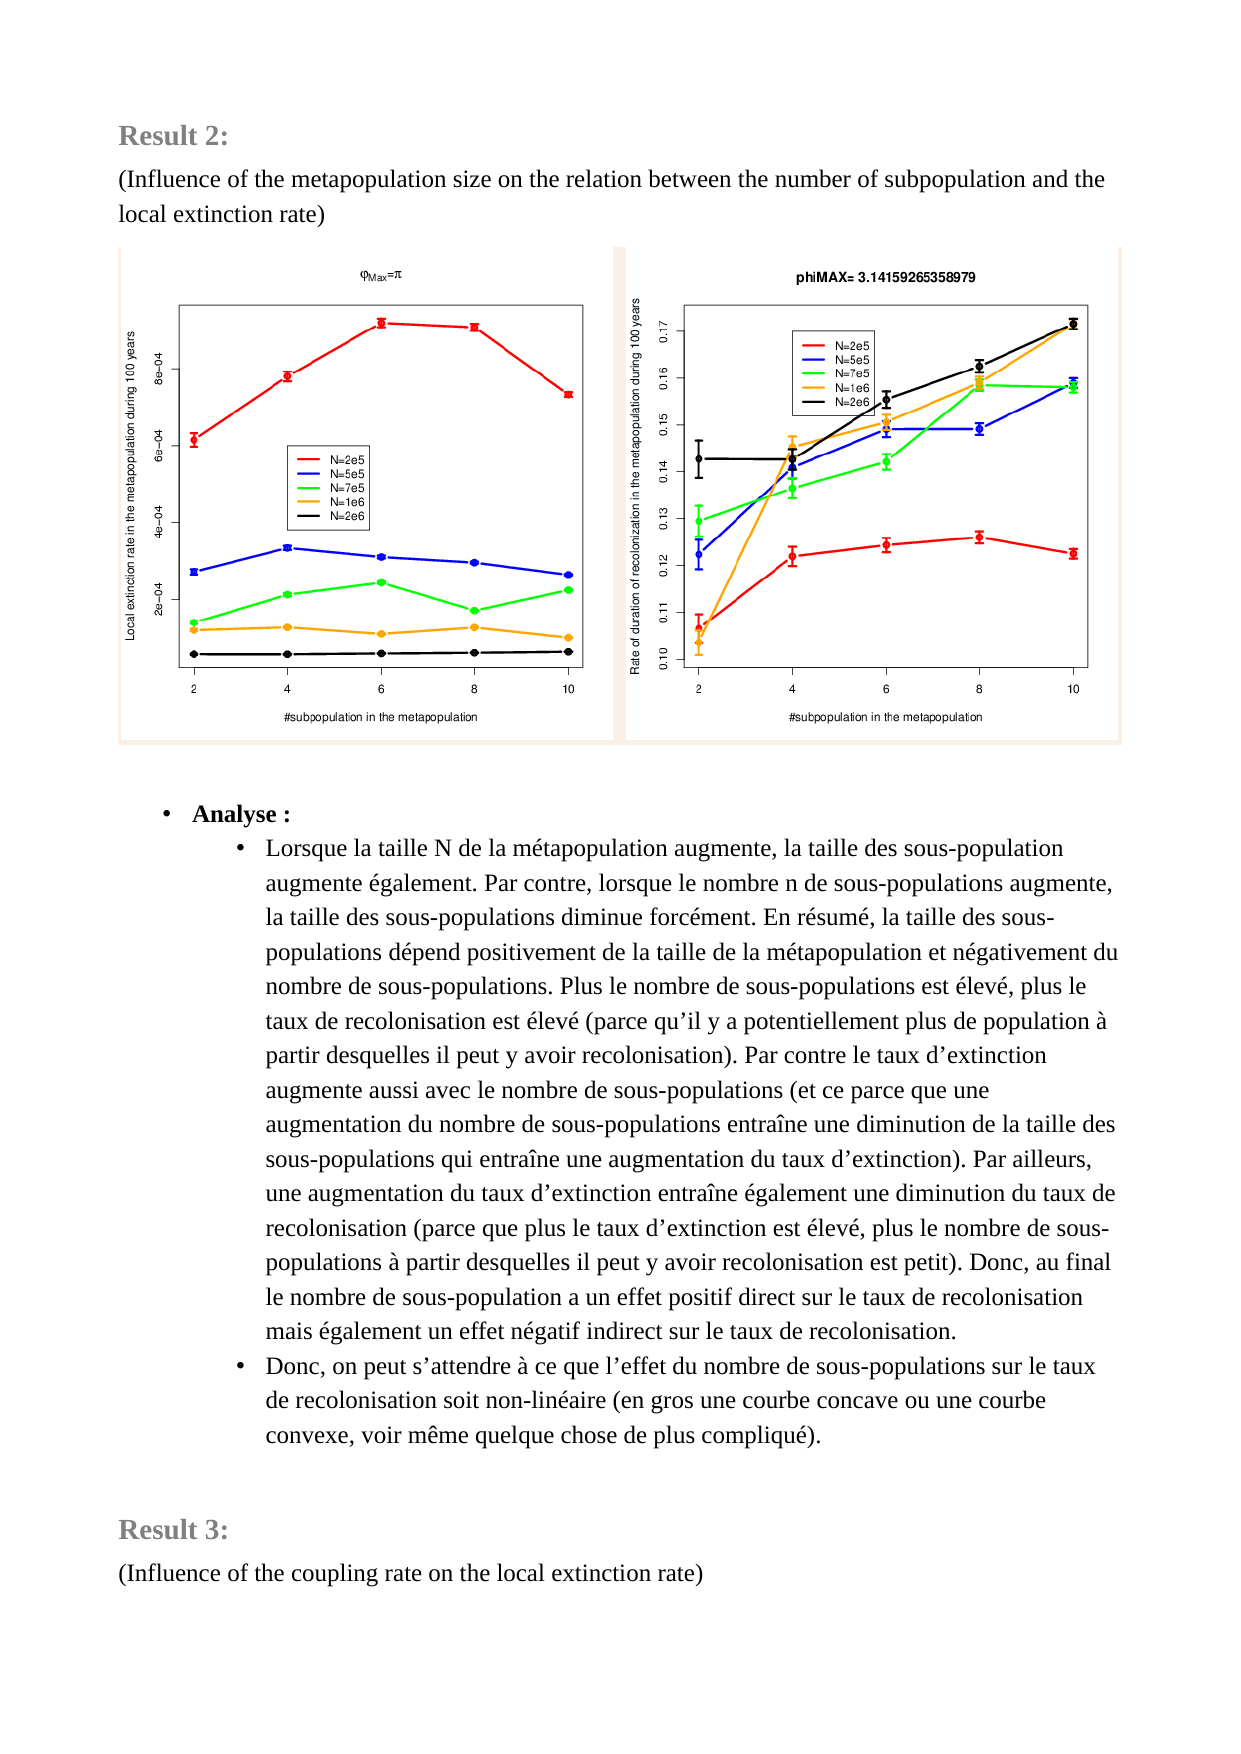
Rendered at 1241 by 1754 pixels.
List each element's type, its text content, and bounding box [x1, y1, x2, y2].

list Donc, on peut s’attendre à ce que l’effet du nombre de sous-populations sur le taux de recolonisation soit non-linéaire (en gros une courbe concave ou une courbe convexe, voir même quelque chose de plus compliqué). [236, 1351, 1122, 1448]
text (Influence of the metapopulation size on the relation between the number of subpopulation and the local extinction rate) [118, 164, 1122, 227]
text (Influence of the coupling rate on the local extinction rate) [118, 1558, 1122, 1587]
list Analyse : [162, 799, 1122, 828]
list Lorsque la taille N de la métapopulation augmente, la taille des sous-population augmente également. Par contre, lorsque le nombre n de sous-populations augmente, la taille des sous-populations diminue forcément. En résumé, la taille des sous-populations dépend positivement de la taille de la métapopulation et négativement du nombre de sous-populations. Plus le nombre de sous-populations est élevé, plus le taux de recolonisation est élevé (parce qu’il y a potentiellement plus de population à partir desquelles il peut y avoir recolonisation). Par contre le taux d’extinction augmente aussi avec le nombre de sous-populations (et ce parce que une augmentation du nombre de sous-populations entraîne une diminution de la taille des sous-populations qui entraîne une augmentation du taux d’extinction). Par ailleurs, une augmentation du taux d’extinction entraîne également une diminution du taux de recolonisation (parce que plus le taux d’extinction est élevé, plus le nombre de sous-populations à partir desquelles il peut y avoir recolonisation est petit). Donc, au final le nombre de sous-population a un effet positif direct sur le taux de recolonisation mais également un effet négatif indirect sur le taux de recolonisation. [236, 833, 1122, 1345]
picture [118, 247, 1123, 745]
subtitle Result 2: [118, 118, 1122, 152]
subtitle Result 3: [118, 1512, 1122, 1546]
